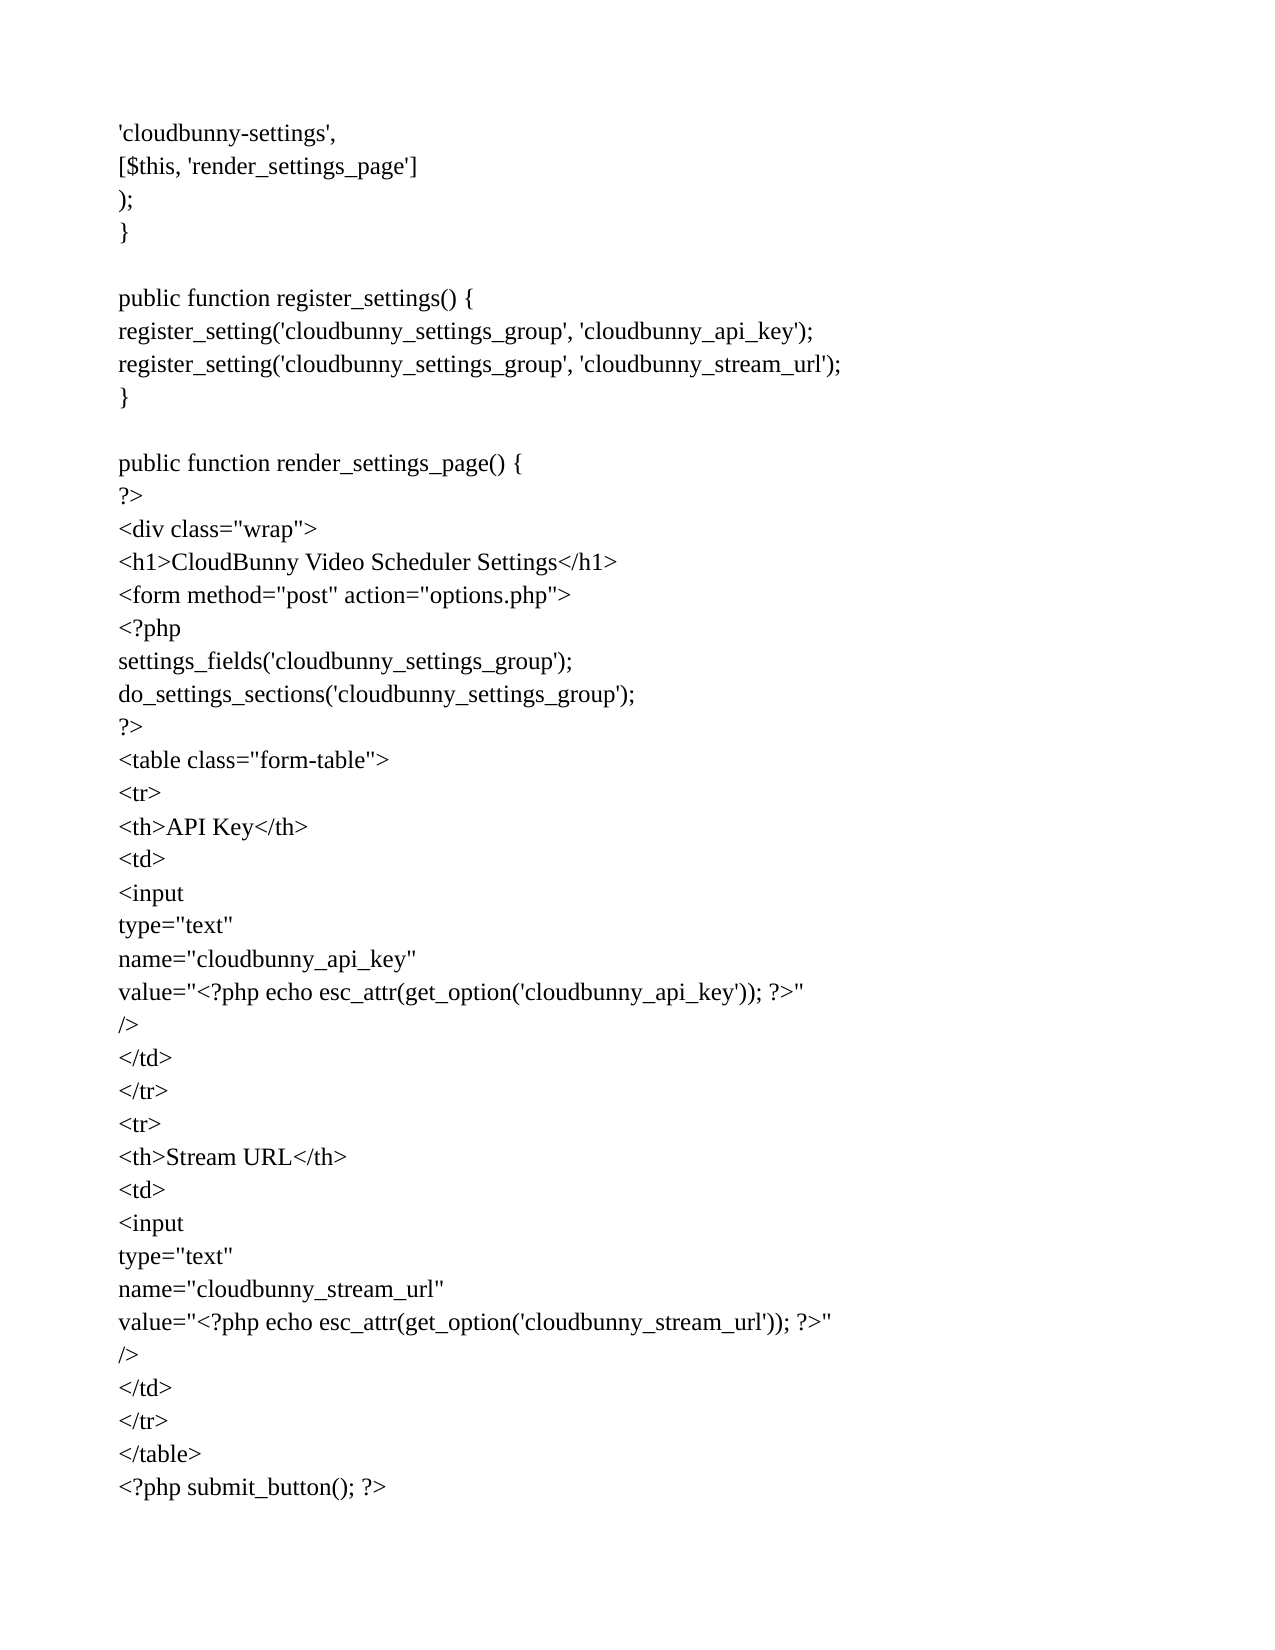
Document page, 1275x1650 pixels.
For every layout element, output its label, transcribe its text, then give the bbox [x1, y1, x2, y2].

text 'cloudbunny-settings', [$this, 'render_settings_page'] ); } public function register_settings() { register_setting('cloudbunny_settings_group', 'cloudbunny_api_key'); register_setting('cloudbunny_settings_group', 'cloudbunny_stream_url'); } public function render_settings_page() { ?> <div class="wrap"> <h1>CloudBunny Video Scheduler Settings</h1> <form method="post" action="options.php"> <?php settings_fields('cloudbunny_settings_group'); do_settings_sections('cloudbunny_settings_group'); ?> <table class="form-table"> <tr> <th>API Key</th> <td> <input type="text" name="cloudbunny_api_key" value="<?php echo esc_attr(get_option('cloudbunny_api_key')); ?>" /> </td> </tr> <tr> <th>Stream URL</th> <td> <input type="text" name="cloudbunny_stream_url" value="<?php echo esc_attr(get_option('cloudbunny_stream_url')); ?>" /> </td> </tr> </table> <?php submit_button(); ?> [118, 118, 1157, 1501]
